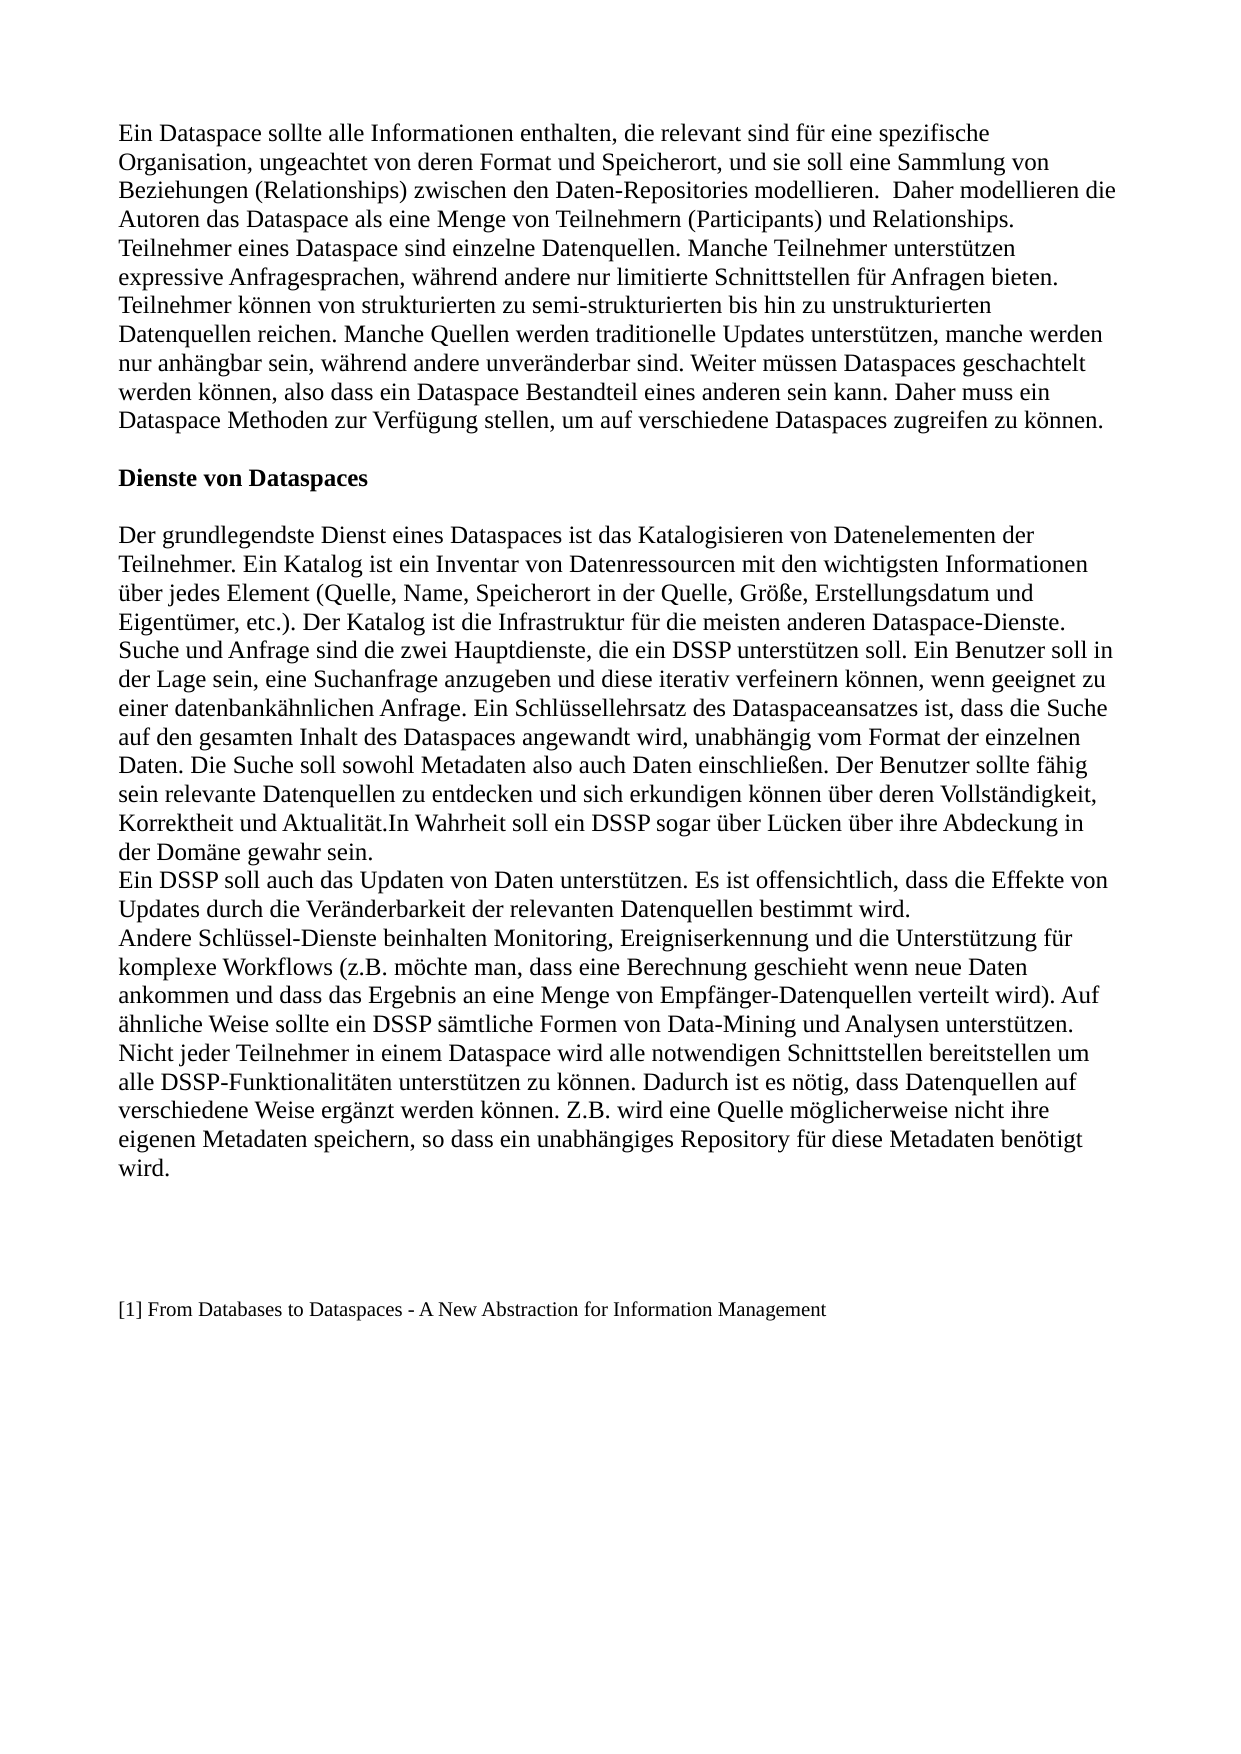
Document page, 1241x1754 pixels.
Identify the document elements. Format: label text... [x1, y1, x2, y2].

text Nicht jeder Teilnehmer in einem Dataspace wird alle notwendigen Schnittstellen bereitstellen um alle DSSP-Funktionalitäten unterstützen zu können. Dadurch ist es nötig, dass Datenquellen auf verschiedene Weise ergänzt werden können. Z.B. wird eine Quelle möglicherweise nicht ihre eigenen Metadaten speichern, so dass ein unabhängiges Repository für diese Metadaten benötigt wird. [118, 1038, 1122, 1182]
text Suche und Anfrage sind die zwei Hauptdienste, die ein DSSP unterstützen soll. Ein Benutzer soll in der Lage sein, eine Suchanfrage anzugeben und diese iterativ verfeinern können, wenn geeignet zu einer datenbankähnlichen Anfrage. Ein Schlüssellehrsatz des Dataspaceansatzes ist, dass die Suche auf den gesamten Inhalt des Dataspaces angewandt wird, unabhängig vom Format der einzelnen Daten. Die Suche soll sowohl Metadaten also auch Daten einschließen. Der Benutzer sollte fähig sein relevante Datenquellen zu entdecken und sich erkundigen können über deren Vollständigkeit, Korrektheit und Aktualität.In Wahrheit soll ein DSSP sogar über Lücken über ihre Abdeckung in der Domäne gewahr sein. [118, 636, 1122, 866]
text Ein Dataspace sollte alle Informationen enthalten, die relevant sind für eine spezifische Organisation, ungeachtet von deren Format und Speicherort, und sie soll eine Sammlung von Beziehungen (Relationships) zwischen den Daten-Repositories modellieren. Daher modellieren die Autoren das Dataspace als eine Menge von Teilnehmern (Participants) und Relationships. Teilnehmer eines Dataspace sind einzelne Datenquellen. Manche Teilnehmer unterstützen expressive Anfragesprachen, während andere nur limitierte Schnittstellen für Anfragen bieten. Teilnehmer können von strukturierten zu semi-strukturierten bis hin zu unstrukturierten Datenquellen reichen. Manche Quellen werden traditionelle Updates unterstützen, manche werden nur anhängbar sein, während andere unveränderbar sind. Weiter müssen Dataspaces geschachtelt werden können, also dass ein Dataspace Bestandteil eines anderen sein kann. Daher muss ein Dataspace Methoden zur Verfügung stellen, um auf verschiedene Dataspaces zugreifen zu können. [118, 118, 1122, 434]
text Der grundlegendste Dienst eines Dataspaces ist das Katalogisieren von Datenelementen der Teilnehmer. Ein Katalog ist ein Inventar von Datenressourcen mit den wichtigsten Informationen über jedes Element (Quelle, Name, Speicherort in der Quelle, Größe, Erstellungsdatum und Eigentümer, etc.). Der Katalog ist die Infrastruktur für die meisten anderen Dataspace-Dienste. [118, 521, 1122, 636]
text Andere Schlüssel-Dienste beinhalten Monitoring, Ereigniserkennung und die Unterstützung für komplexe Workflows (z.B. möchte man, dass eine Berechnung geschieht wenn neue Daten ankommen und dass das Ergebnis an eine Menge von Empfänger-Datenquellen verteilt wird). Auf ähnliche Weise sollte ein DSSP sämtliche Formen von Data-Mining und Analysen unterstützen. [118, 923, 1122, 1038]
text Dienste von Dataspaces [118, 463, 1122, 492]
text Ein DSSP soll auch das Updaten von Daten unterstützen. Es ist offensichtlich, dass die Effekte von Updates durch die Veränderbarkeit der relevanten Datenquellen bestimmt wird. [118, 866, 1122, 923]
text [1] From Databases to Dataspaces - A New Abstraction for Information Management [118, 1297, 1122, 1321]
